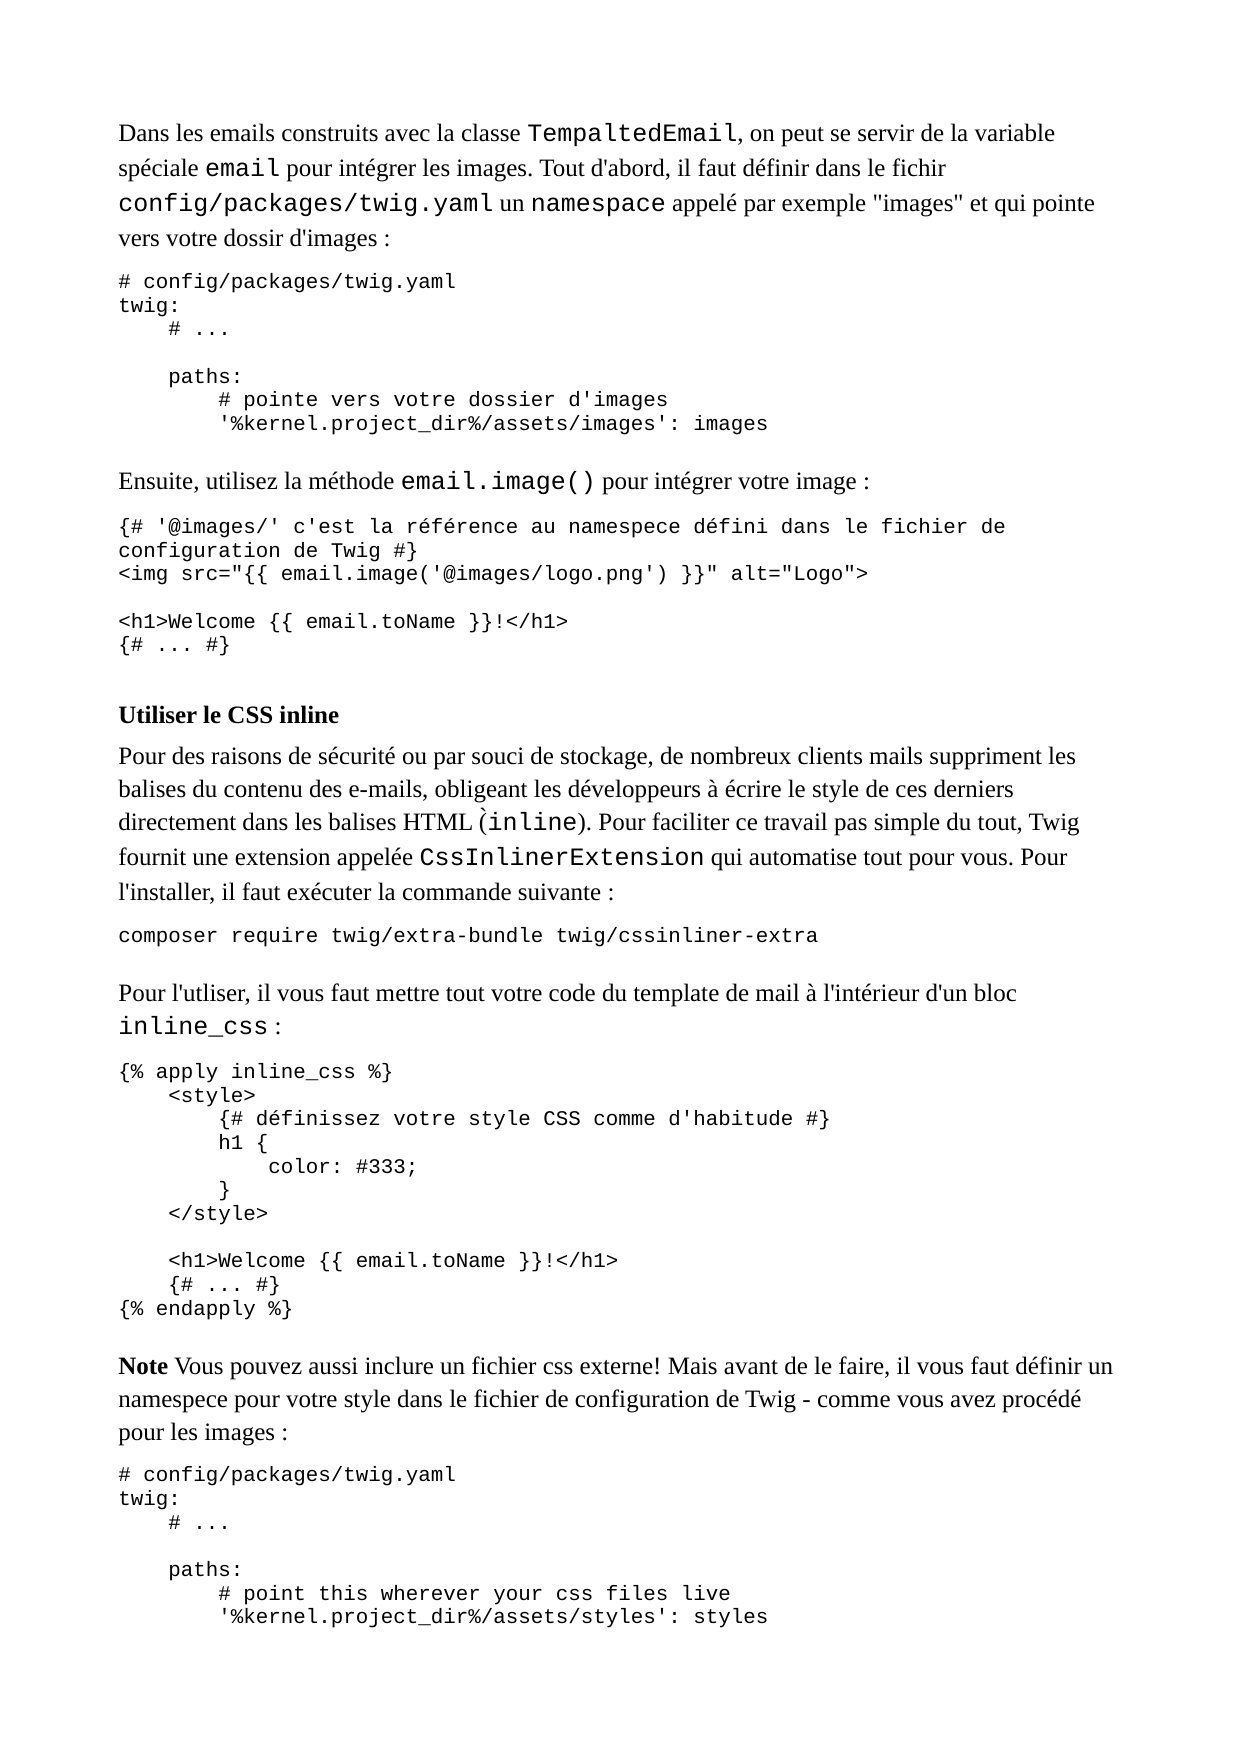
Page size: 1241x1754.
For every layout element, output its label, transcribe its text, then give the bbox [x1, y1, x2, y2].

text composer require twig/extra-bundle twig/cssinliner-extra [118, 925, 1122, 949]
text # point this wherever your css files live [118, 1583, 1122, 1606]
text {# '@images/' c'est la référence au namespece défini dans le fichier de configuration de Twig #} [118, 516, 1122, 563]
text # ... [118, 1512, 1122, 1535]
text {% apply inline_css %} [118, 1061, 1122, 1085]
subtitle Utiliser le CSS inline [118, 700, 1122, 729]
text paths: [118, 1559, 1122, 1583]
text Pour l'utliser, il vous faut mettre tout votre code du template de mail à l'intérieur d'un bloc inline_css : [118, 978, 1122, 1042]
text <h1>Welcome {{ email.toName }}!</h1> [118, 1250, 1122, 1274]
text paths: [118, 366, 1122, 389]
text Ensuite, utilisez la méthode email.image() pour intégrer votre image : [118, 466, 1122, 497]
text {% endapply %} [118, 1298, 1122, 1321]
text {# ... #} [118, 1274, 1122, 1298]
text Note Vous pouvez aussi inclure un fichier css externe! Mais avant de le faire, il vous faut définir un namespece pour votre style dans le fichier de configuration de Twig - comme vous avez procédé pour les images : [118, 1351, 1122, 1446]
text <h1>Welcome {{ email.toName }}!</h1> [118, 611, 1122, 634]
text twig: [118, 1488, 1122, 1512]
text # config/packages/twig.yaml [118, 1464, 1122, 1488]
text '%kernel.project_dir%/assets/images': images [118, 413, 1122, 437]
text </style> [118, 1203, 1122, 1227]
text color: #333; [118, 1156, 1122, 1179]
text # ... [118, 318, 1122, 342]
text <style> [118, 1085, 1122, 1108]
text {# définissez votre style CSS comme d'habitude #} [118, 1108, 1122, 1132]
text {# ... #} [118, 634, 1122, 658]
text '%kernel.project_dir%/assets/styles': styles [118, 1606, 1122, 1630]
text twig: [118, 295, 1122, 318]
text h1 { [118, 1132, 1122, 1156]
text # pointe vers votre dossier d'images [118, 389, 1122, 413]
text # config/packages/twig.yaml [118, 271, 1122, 295]
text <img src="{{ email.image('@images/logo.png') }}" alt="Logo"> [118, 563, 1122, 587]
text Dans les emails construits avec la classe TempaltedEmail, on peut se servir de la variable spéciale email pour intégrer les images. Tout d'abord, il faut définir dans le fichir config/packages/twig.yaml un namespace appelé par exemple "images" et qui pointe vers votre dossir d'images : [118, 118, 1122, 252]
text Pour des raisons de sécurité ou par souci de stockage, de nombreux clients mails suppriment les balises du contenu des e-mails, obligeant les développeurs à écrire le style de ces derniers directement dans les balises HTML (̀inline). Pour faciliter ce travail pas simple du tout, Twig fournit une extension appelée CssInlinerExtension qui automatise tout pour vous. Pour l'installer, il faut exécuter la commande suivante : [118, 741, 1122, 906]
text } [118, 1179, 1122, 1203]
